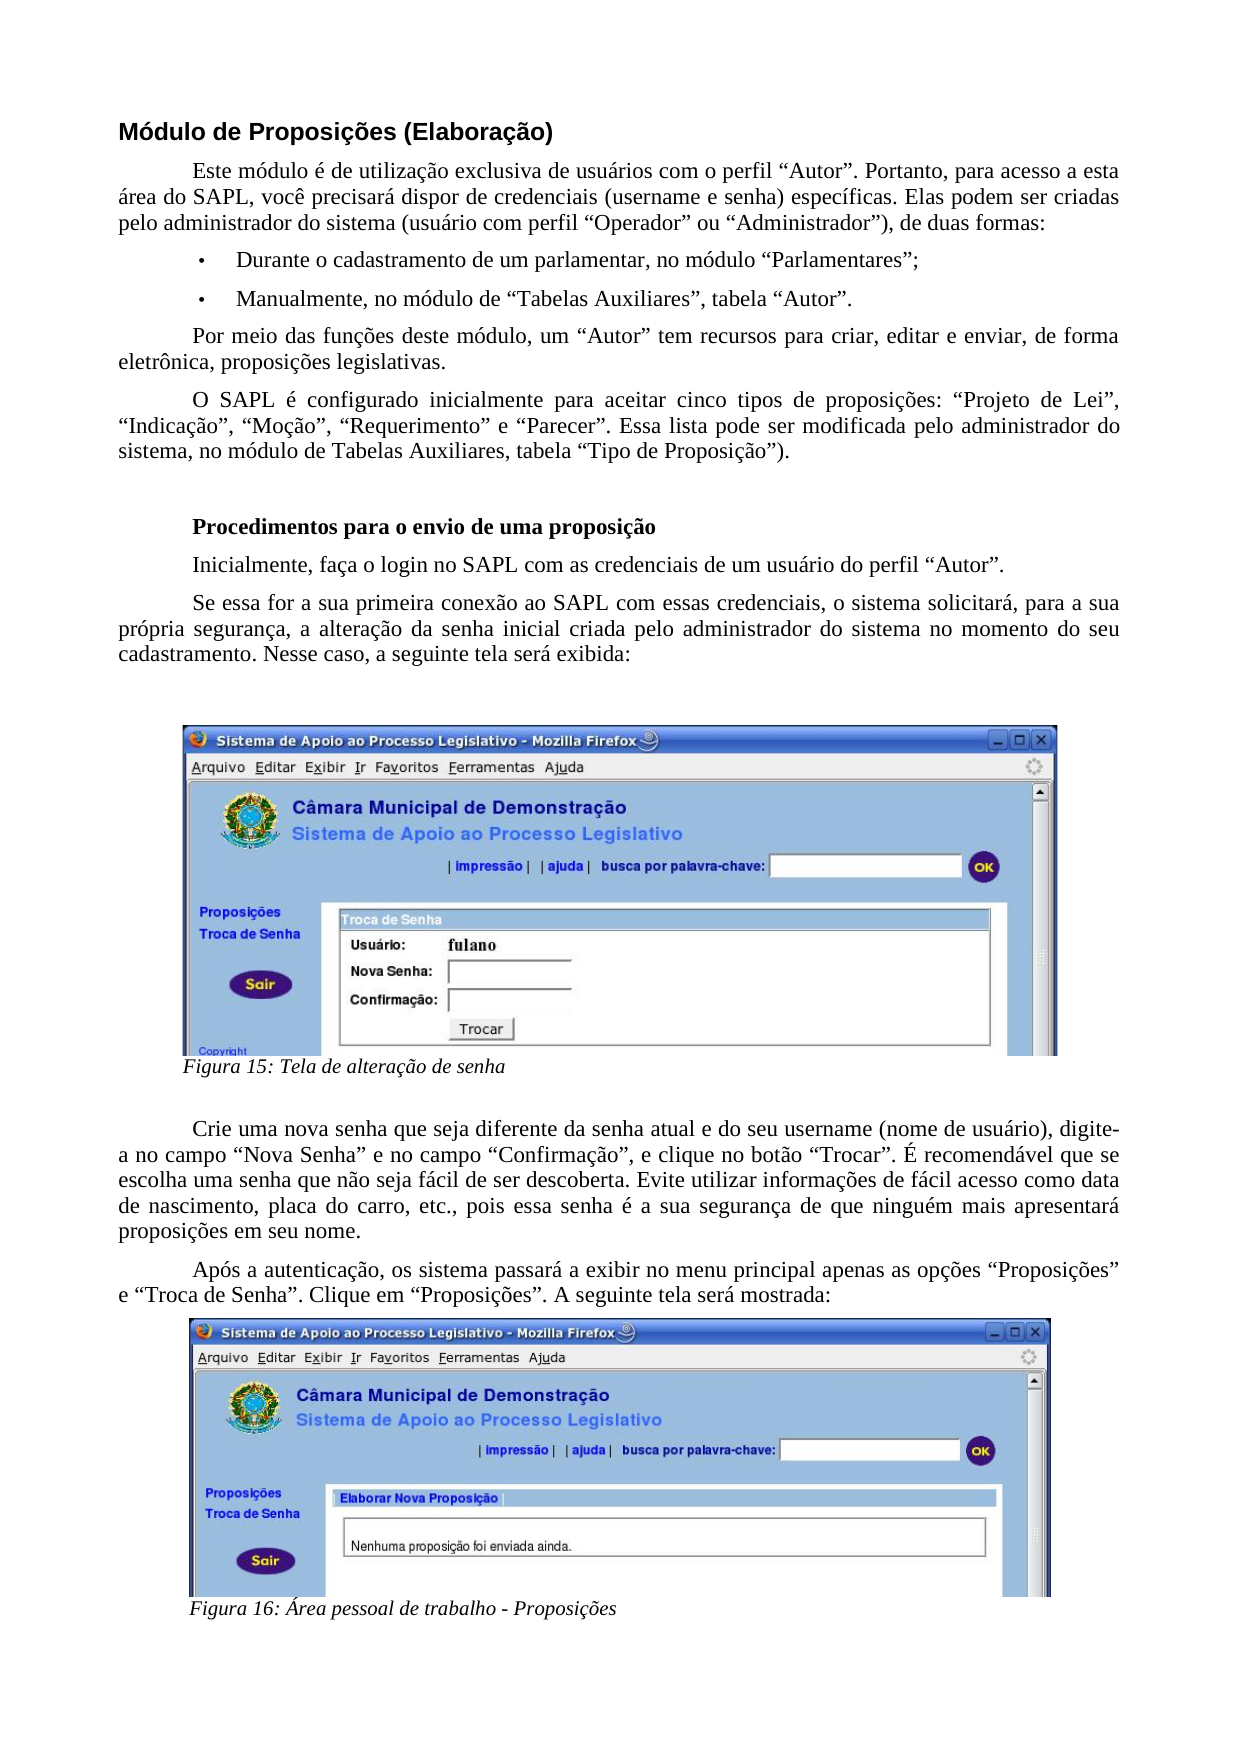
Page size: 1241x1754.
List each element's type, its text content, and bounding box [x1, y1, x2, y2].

subtitle Módulo de Proposições (Elaboração) [118, 118, 1122, 146]
text Após a autenticação, os sistema passará a exibir no menu principal apenas as opções “Proposições” e “Troca de Senha”. Clique em “Proposições”. A seguinte tela será mostrada: [118, 1256, 1122, 1307]
text Inicialmente, faça o login no SAPL com as credenciais de um usuário do perfil “Autor”. [118, 552, 1122, 578]
text Procedimentos para o envio de uma proposição [118, 514, 1122, 539]
text Por meio das funções deste módulo, um “Autor” tem recursos para criar, editar e enviar, de forma eletrônica, proposições legislativas. [118, 323, 1122, 374]
picture [182, 725, 1058, 1056]
picture [189, 1318, 1051, 1597]
text Crie uma nova senha que seja diferente da senha atual e do seu username (nome de usuário), digite-a no campo “Nova Senha” e no campo “Confirmação”, e clique no botão “Trocar”. É recomendável que se escolha uma senha que não seja fácil de ser descoberta. Evite utilizar informações de fácil acesso como data de nascimento, placa do carro, etc., pois essa senha é a sua segurança de que ninguém mais apresentará proposições em seu nome. [118, 1116, 1122, 1244]
text Figura 16: Área pessoal de trabalho - Proposições [189, 1597, 1051, 1619]
list Manualmente, no módulo de “Tabelas Auxiliares”, tabela “Autor”. [198, 285, 1122, 311]
text Este módulo é de utilização exclusiva de usuários com o perfil “Autor”. Portanto, para acesso a esta área do SAPL, você precisará dispor de credenciais (username e senha) específicas. Elas podem ser criadas pelo administrador do sistema (usuário com perfil “Operador” ou “Administrador”), de duas formas: [118, 158, 1122, 235]
text Figura 15: Tela de alteração de senha [183, 1056, 1057, 1078]
text Se essa for a sua primeira conexão ao SAPL com essas credenciais, o sistema solicitará, para a sua própria segurança, a alteração da senha inicial criada pelo administrador do sistema no momento do seu cadastramento. Nesse caso, a seguinte tela será exibida: [118, 590, 1122, 667]
text O SAPL é configurado inicialmente para aceitar cinco tipos de proposições: “Projeto de Lei”, “Indicação”, “Moção”, “Requerimento” e “Parecer”. Essa lista pode ser modificada pelo administrador do sistema, no módulo de Tabelas Auxiliares, tabela “Tipo de Proposição”). [118, 387, 1122, 463]
list Durante o cadastramento de um parlamentar, no módulo “Parlamentares”; [198, 247, 1122, 273]
